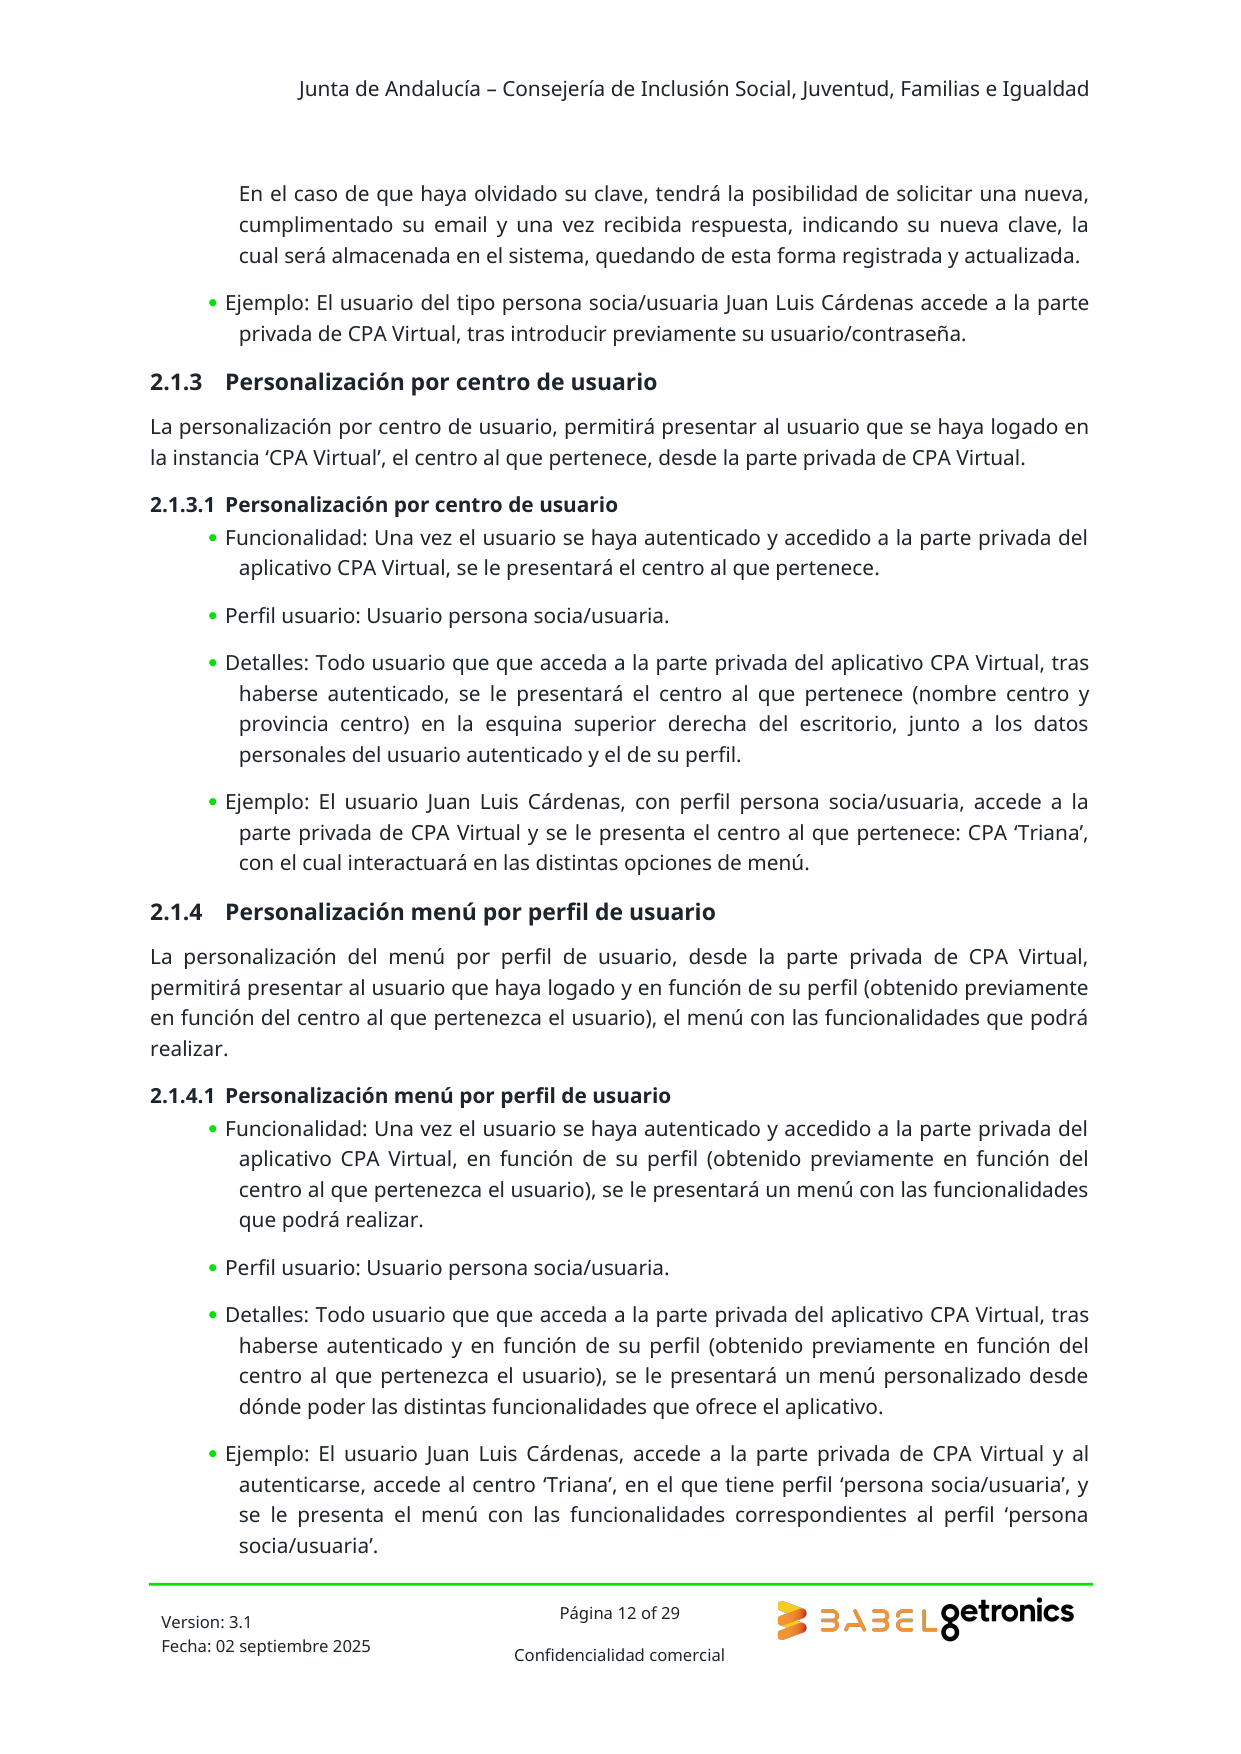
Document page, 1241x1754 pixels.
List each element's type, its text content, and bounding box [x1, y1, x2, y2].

list Perfil usuario: Usuario persona socia/usuaria. [209, 601, 1090, 629]
list Funcionalidad: Una vez el usuario se haya autenticado y accedido a la parte privada del aplicativo CPA Virtual, se le presentará el centro al que pertenece. [209, 523, 1090, 582]
list Detalles: Todo usuario que que acceda a la parte privada del aplicativo CPA Virtual, tras haberse autenticado, se le presentará el centro al que pertenece (nombre centro y provincia centro) en la esquina superior derecha del escritorio, junto a los datos personales del usuario autenticado y el de su perfil. [209, 648, 1090, 768]
list Ejemplo: El usuario Juan Luis Cárdenas, accede a la parte privada de CPA Virtual y al autenticarse, accede al centro ‘Triana’, en el que tiene perfil ‘persona socia/usuaria’, y se le presenta el menú con las funcionalidades correspondientes al perfil ‘persona socia/usuaria’. [209, 1439, 1090, 1560]
picture [777, 1594, 1078, 1646]
subtitle Personalización menú por perfil de usuario [150, 896, 1090, 927]
subtitle Personalización menú por perfil de usuario [150, 1081, 1090, 1109]
list En el caso de que haya olvidado su clave, tendrá la posibilidad de solicitar una nueva, cumplimentado su email y una vez recibida respuesta, indicando su nueva clave, la cual será almacenada en el sistema, quedando de esta forma registrada y actualizada. [209, 179, 1090, 269]
list Funcionalidad: Una vez el usuario se haya autenticado y accedido a la parte privada del aplicativo CPA Virtual, en función de su perfil (obtenido previamente en función del centro al que pertenezca el usuario), se le presentará un menú con las funcionalidades que podrá realizar. [209, 1114, 1090, 1234]
list Perfil usuario: Usuario persona socia/usuaria. [209, 1253, 1090, 1281]
list Ejemplo: El usuario del tipo persona socia/usuaria Juan Luis Cárdenas accede a la parte privada de CPA Virtual, tras introducir previamente su usuario/contraseña. [209, 288, 1090, 347]
list Ejemplo: El usuario Juan Luis Cárdenas, con perfil persona socia/usuaria, accede a la parte privada de CPA Virtual y se le presenta el centro al que pertenece: CPA ‘Triana’, con el cual interactuará en las distintas opciones de menú. [209, 787, 1090, 877]
text La personalización por centro de usuario, permitirá presentar al usuario que se haya logado en la instancia ‘CPA Virtual’, el centro al que pertenece, desde la parte privada de CPA Virtual. [150, 412, 1090, 471]
text La personalización del menú por perfil de usuario, desde la parte privada de CPA Virtual, permitirá presentar al usuario que haya logado y en función de su perfil (obtenido previamente en función del centro al que pertenezca el usuario), el menú con las funcionalidades que podrá realizar. [150, 942, 1090, 1062]
subtitle Personalización por centro de usuario [150, 366, 1090, 397]
subtitle Personalización por centro de usuario [150, 490, 1090, 519]
list Detalles: Todo usuario que que acceda a la parte privada del aplicativo CPA Virtual, tras haberse autenticado y en función de su perfil (obtenido previamente en función del centro al que pertenezca el usuario), se le presentará un menú personalizado desde dónde poder las distintas funcionalidades que ofrece el aplicativo. [209, 1300, 1090, 1421]
